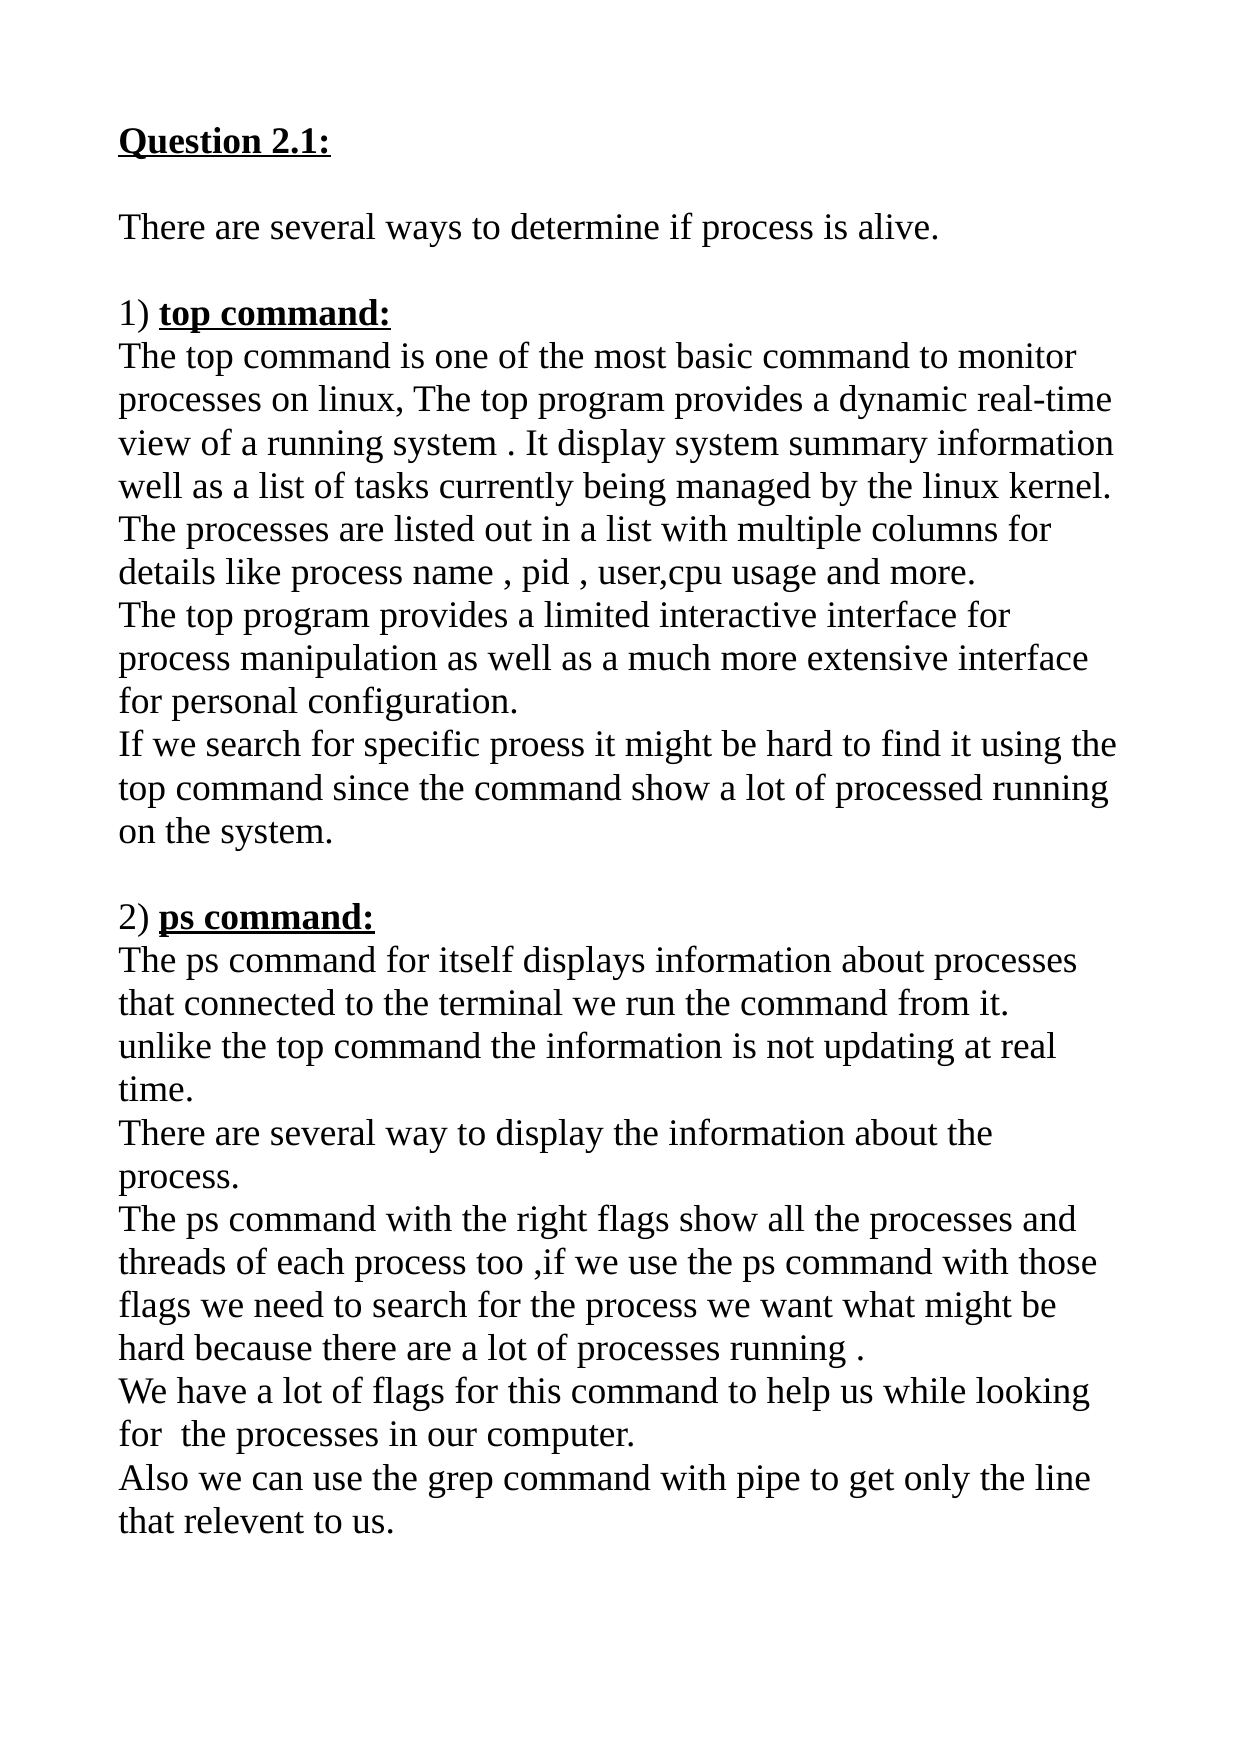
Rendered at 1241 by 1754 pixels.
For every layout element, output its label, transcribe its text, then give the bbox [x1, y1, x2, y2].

text The ps command for itself displays information about processes that connected to the terminal we run the command from it. [118, 937, 1122, 1024]
text Also we can use the grep command with pipe to get only the line that relevent to us. [118, 1455, 1122, 1541]
text There are several ways to determine if process is alive. [118, 204, 1122, 247]
text 1) top command: [118, 291, 1122, 334]
text The top command is one of the most basic command to monitor processes on linux, The top program provides a dynamic real-time view of a running system . It display system summary information well as a list of tasks currently being managed by the linux kernel. [118, 334, 1122, 506]
text unlike the top command the information is not updating at real time. [118, 1024, 1122, 1110]
text The processes are listed out in a list with multiple columns for details like process name , pid , user,cpu usage and more. [118, 506, 1122, 592]
text We have a lot of flags for this command to help us while looking for the processes in our computer. [118, 1369, 1122, 1455]
text There are several way to display the information about the process. [118, 1110, 1122, 1196]
text If we search for specific proess it might be hard to find it using the top command since the command show a lot of processed running on the system. [118, 722, 1122, 851]
text The ps command with the right flags show all the processes and threads of each process too ,if we use the ps command with those flags we need to search for the process we want what might be hard because there are a lot of processes running . [118, 1196, 1122, 1369]
text The top program provides a limited interactive interface for process manipulation as well as a much more extensive interface for personal configuration. [118, 592, 1122, 722]
text 2) ps command: [118, 894, 1122, 937]
text Question 2.1: [118, 118, 1122, 161]
